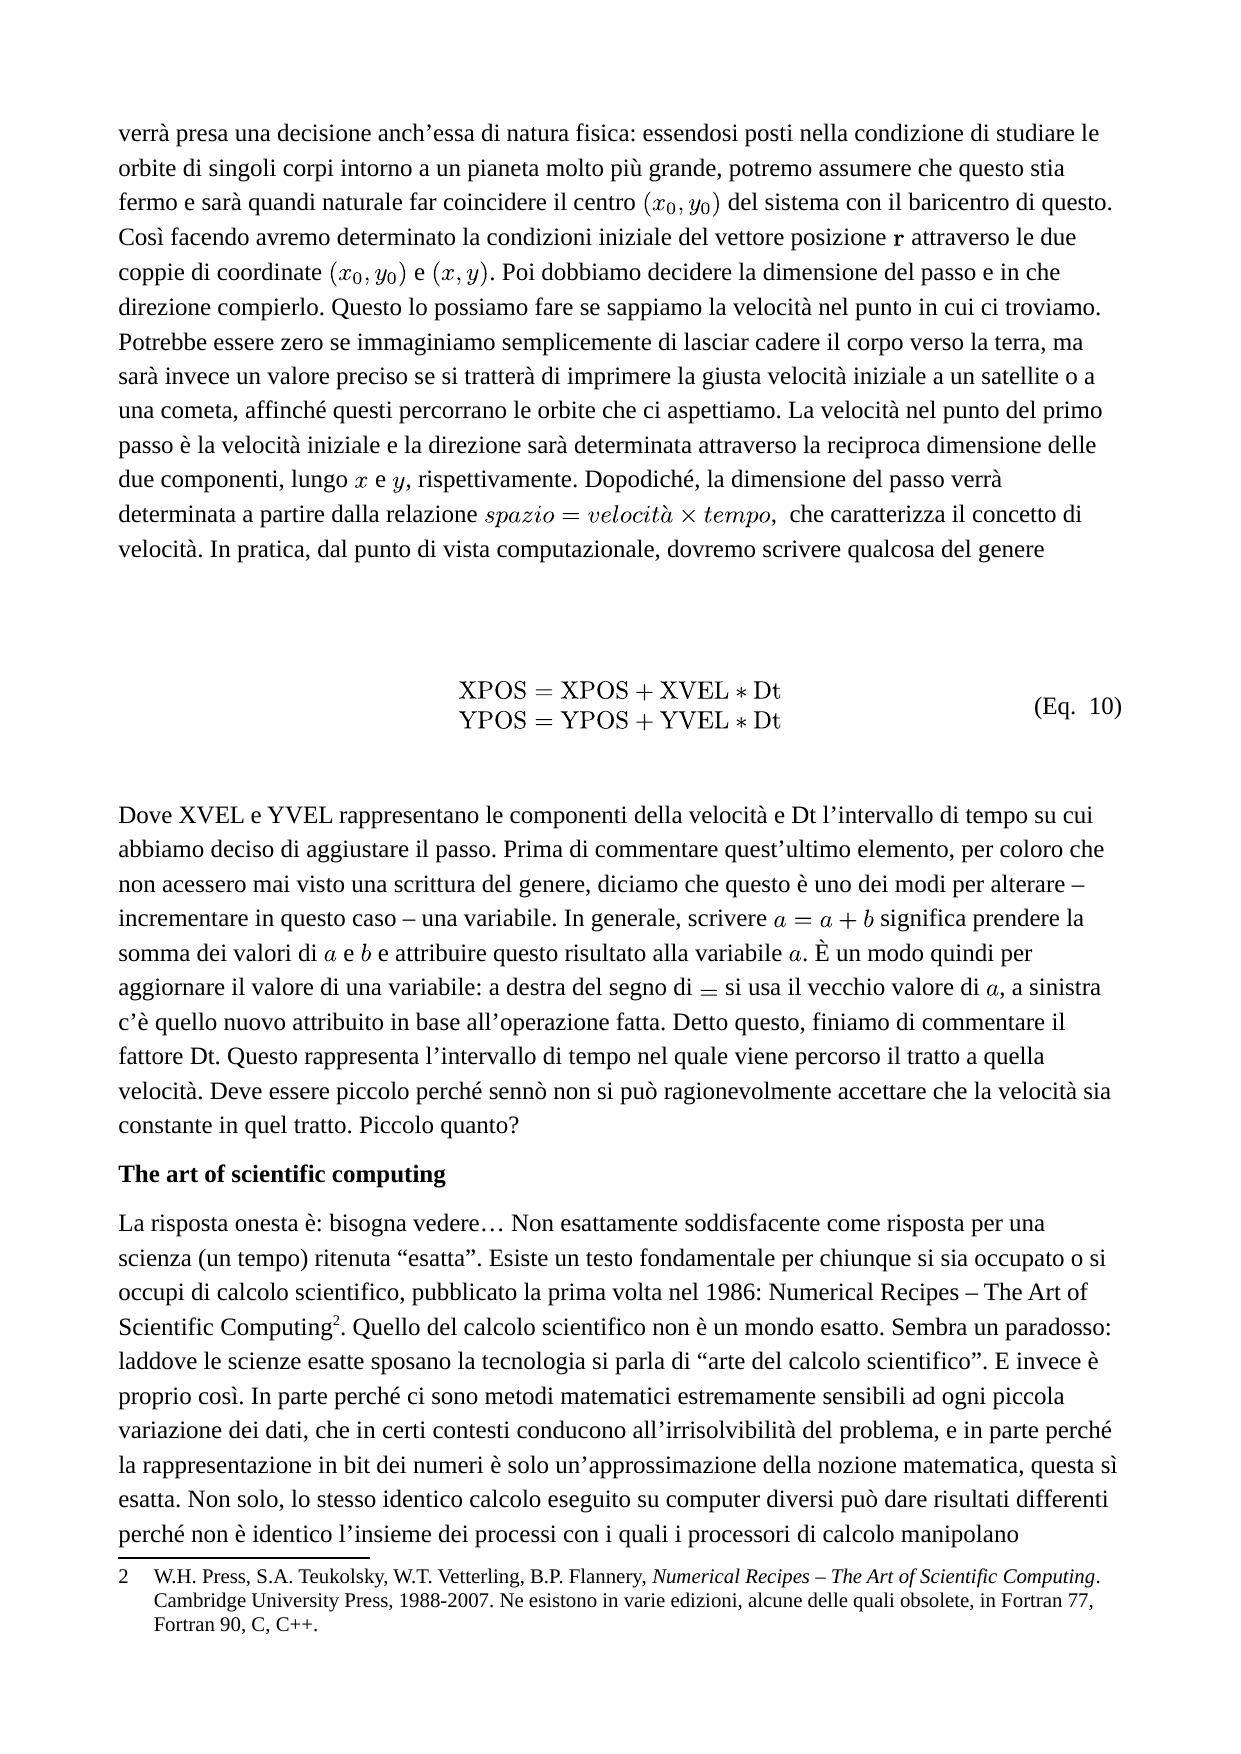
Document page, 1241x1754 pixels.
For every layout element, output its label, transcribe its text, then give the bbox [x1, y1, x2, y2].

text (Eq. 10) [782, 681, 1122, 731]
text verrà presa una decisione anch’essa di natura fisica: essendosi posti nella condizione di studiare le orbite di singoli corpi intorno a un pianeta molto più grande, potremo assumere che questo stia fermo e sarà quandi naturale far coincidere il centro del sistema con il baricentro di questo. Così facendo avremo determinato la condizioni iniziale del vettore posizione attraverso le due coppie di coordinate e . Poi dobbiamo decidere la dimensione del passo e in che direzione compierlo. Questo lo possiamo fare se sappiamo la velocità nel punto in cui ci troviamo. Potrebbe essere zero se immaginiamo semplicemente di lasciar cadere il corpo verso la terra, ma sarà invece un valore preciso se si tratterà di imprimere la giusta velocità iniziale a un satellite o a una cometa, affinché questi percorrano le orbite che ci aspettiamo. La velocità nel punto del primo passo è la velocità iniziale e la direzione sarà determinata attraverso la reciproca dimensione delle due componenti, lungo e , rispettivamente. Dopodiché, la dimensione del passo verrà determinata a partire dalla relazione , che caratterizza il concetto di velocità. In pratica, dal punto di vista computazionale, dovremo scrivere qualcosa del genere [118, 118, 1122, 562]
text [118, 681, 458, 731]
text The art of scientific computing [118, 1159, 1122, 1188]
text Dove XVEL e YVEL rappresentano le componenti della velocità e Dt l’intervallo di tempo su cui abbiamo deciso di aggiustare il passo. Prima di commentare quest’ultimo elemento, per coloro che non acessero mai visto una scrittura del genere, diciamo che questo è uno dei modi per alterare – incrementare in questo caso – una variabile. In generale, scrivere significa prendere la somma dei valori di e e attribuire questo risultato alla variabile . È un modo quindi per aggiornare il valore di una variabile: a destra del segno di si usa il vecchio valore di , a sinistra c’è quello nuovo attribuito in base all’operazione fatta. Detto questo, finiamo di commentare il fattore Dt. Questo rappresenta l’intervallo di tempo nel quale viene percorso il tratto a quella velocità. Deve essere piccolo perché sennò non si può ragionevolmente accettare che la velocità sia constante in quel tratto. Piccolo quanto? [118, 800, 1122, 1139]
text La risposta onesta è: bisogna vedere… Non esattamente soddisfacente come risposta per una scienza (un tempo) ritenuta “esatta”. Esiste un testo fondamentale per chiunque si sia occupato o si occupi di calcolo scientifico, pubblicato la prima volta nel 1986: Numerical Recipes – The Art of Scientific Computing. Quello del calcolo scientifico non è un mondo esatto. Sembra un paradosso: laddove le scienze esatte sposano la tecnologia si parla di “arte del calcolo scientifico”. E invece è proprio così. In parte perché ci sono metodi matematici estremamente sensibili ad ogni piccola variazione dei dati, che in certi contesti conducono all’irrisolvibilità del problema, e in parte perché la rappresentazione in bit dei numeri è solo un’approssimazione della nozione matematica, questa sì esatta. Non solo, lo stesso identico calcolo eseguito su computer diversi può dare risultati differenti perché non è identico l’insieme dei processi con i quali i processori di calcolo manipolano [118, 1208, 1122, 1548]
text W.H. Press, S.A. Teukolsky, W.T. Vetterling, B.P. Flannery, Numerical Recipes – The Art of Scientific Computing. Cambridge University Press, 1988-2007. Ne esistono in varie edizioni, alcune delle quali obsolete, in Fortran 77, Fortran 90, C, C++. [118, 1564, 1122, 1636]
